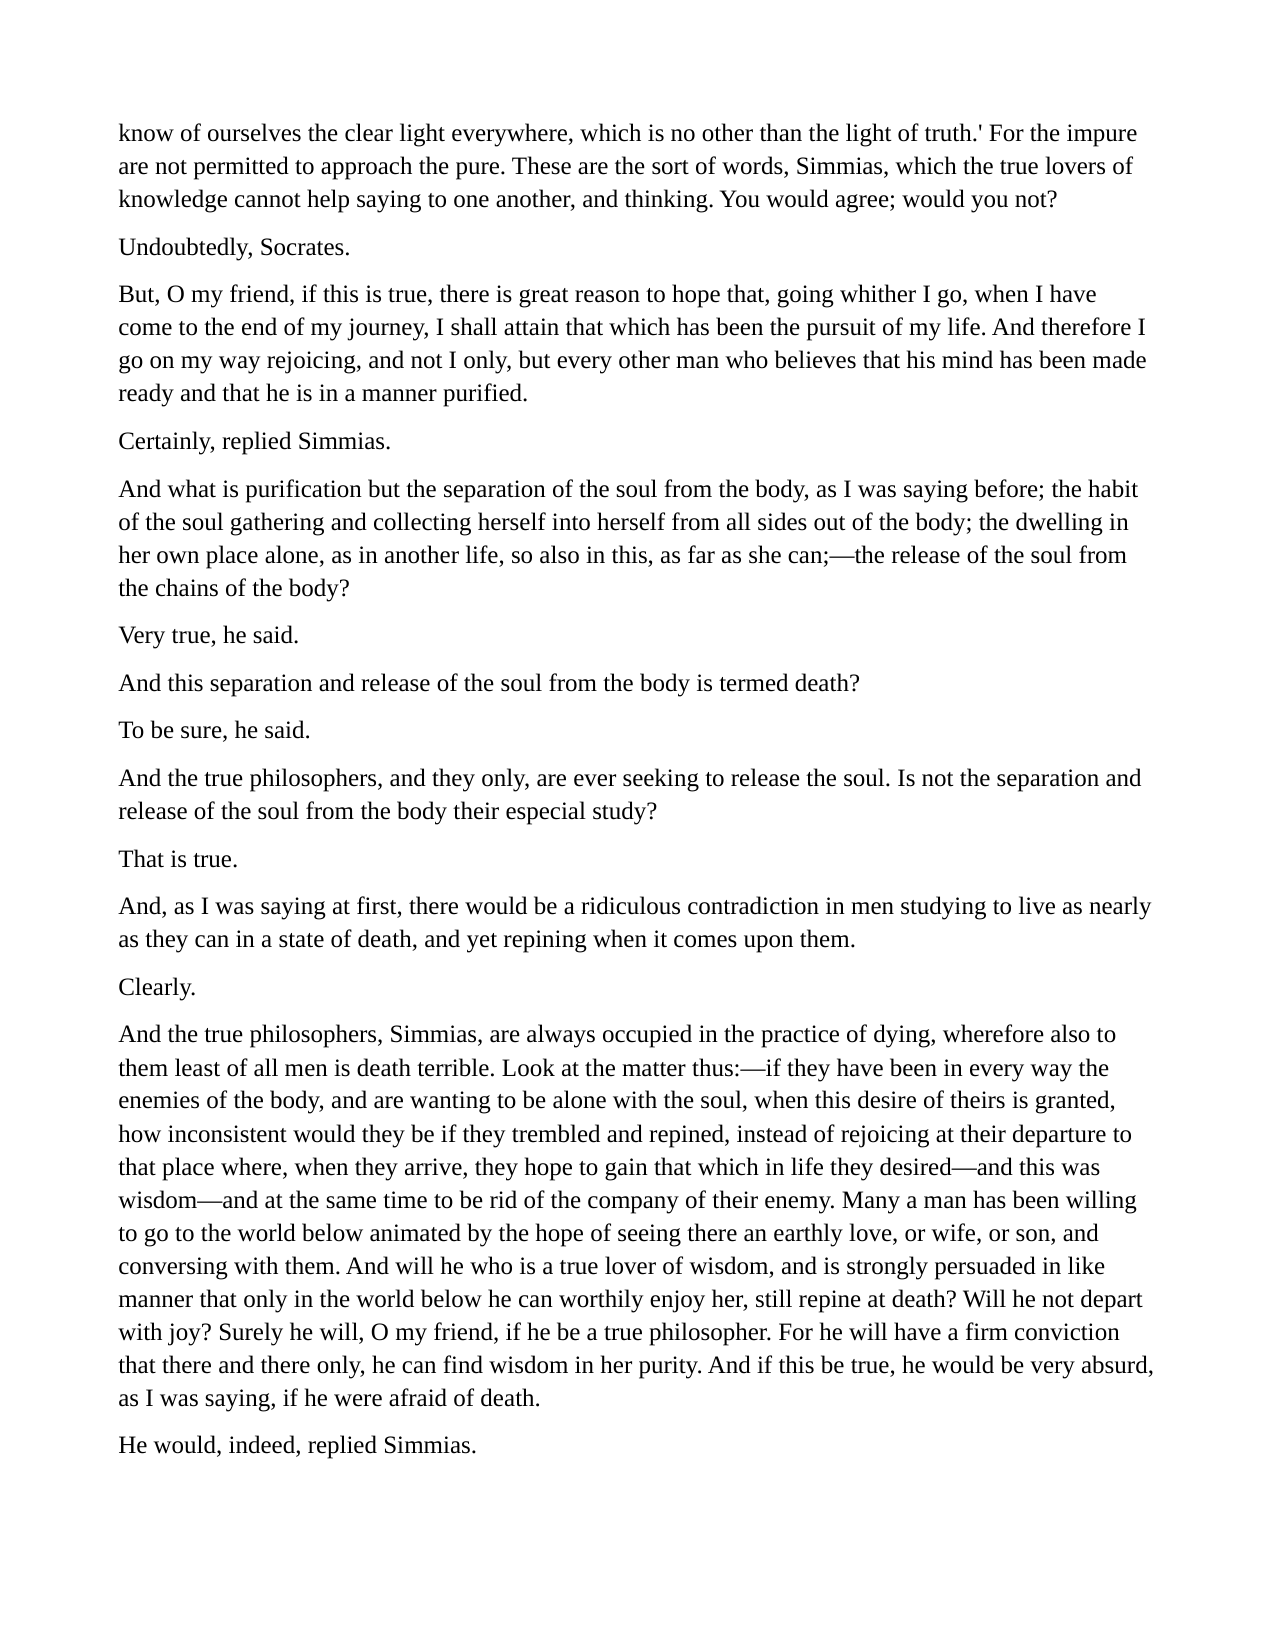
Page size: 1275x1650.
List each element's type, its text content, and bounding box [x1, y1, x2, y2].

text Very true, he said. [118, 620, 1157, 649]
text Clearly. [118, 972, 1157, 1001]
text Certainly, replied Simmias. [118, 426, 1157, 455]
text know of ourselves the clear light everywhere, which is no other than the light of truth.' For the impure are not permitted to approach the pure. These are the sort of words, Simmias, which the true lovers of knowledge cannot help saying to one another, and thinking. You would agree; would you not? [118, 118, 1157, 213]
text And the true philosophers, and they only, are ever seeking to release the soul. Is not the separation and release of the soul from the body their especial study? [118, 763, 1157, 825]
text He would, indeed, replied Simmias. [118, 1430, 1157, 1459]
text And the true philosophers, Simmias, are always occupied in the practice of dying, wherefore also to them least of all men is death terrible. Look at the matter thus:—if they have been in every way the enemies of the body, and are wanting to be alone with the soul, when this desire of theirs is granted, how inconsistent would they be if they trembled and repined, instead of rejoicing at their departure to that place where, when they arrive, they hope to gain that which in life they desired—and this was wisdom—and at the same time to be rid of the company of their enemy. Many a man has been willing to go to the world below animated by the hope of seeing there an earthly love, or wife, or son, and conversing with them. And will he who is a true lover of wisdom, and is strongly persuaded in like manner that only in the world below he can worthily enjoy her, still repine at death? Will he not depart with joy? Surely he will, O my friend, if he be a true philosopher. For he will have a firm conviction that there and there only, he can find wisdom in her purity. And if this be true, he would be very absurd, as I was saying, if he were afraid of death. [118, 1019, 1157, 1412]
text But, O my friend, if this is true, there is great reason to hope that, going whither I go, when I have come to the end of my journey, I shall attain that which has been the pursuit of my life. And therefore I go on my way rejoicing, and not I only, but every other man who believes that his mind has been made ready and that he is in a manner purified. [118, 279, 1157, 407]
text That is true. [118, 844, 1157, 872]
text To be sure, he said. [118, 716, 1157, 744]
text And, as I was saying at first, there would be a ridiculous contradiction in men studying to live as nearly as they can in a state of death, and yet repining when it comes upon them. [118, 891, 1157, 953]
text And this separation and release of the soul from the body is termed death? [118, 668, 1157, 697]
text Undoubtedly, Socrates. [118, 232, 1157, 261]
text And what is purification but the separation of the soul from the body, as I was saying before; the habit of the soul gathering and collecting herself into herself from all sides out of the body; the dwelling in her own place alone, as in another life, so also in this, as far as she can;—the release of the soul from the chains of the body? [118, 474, 1157, 601]
